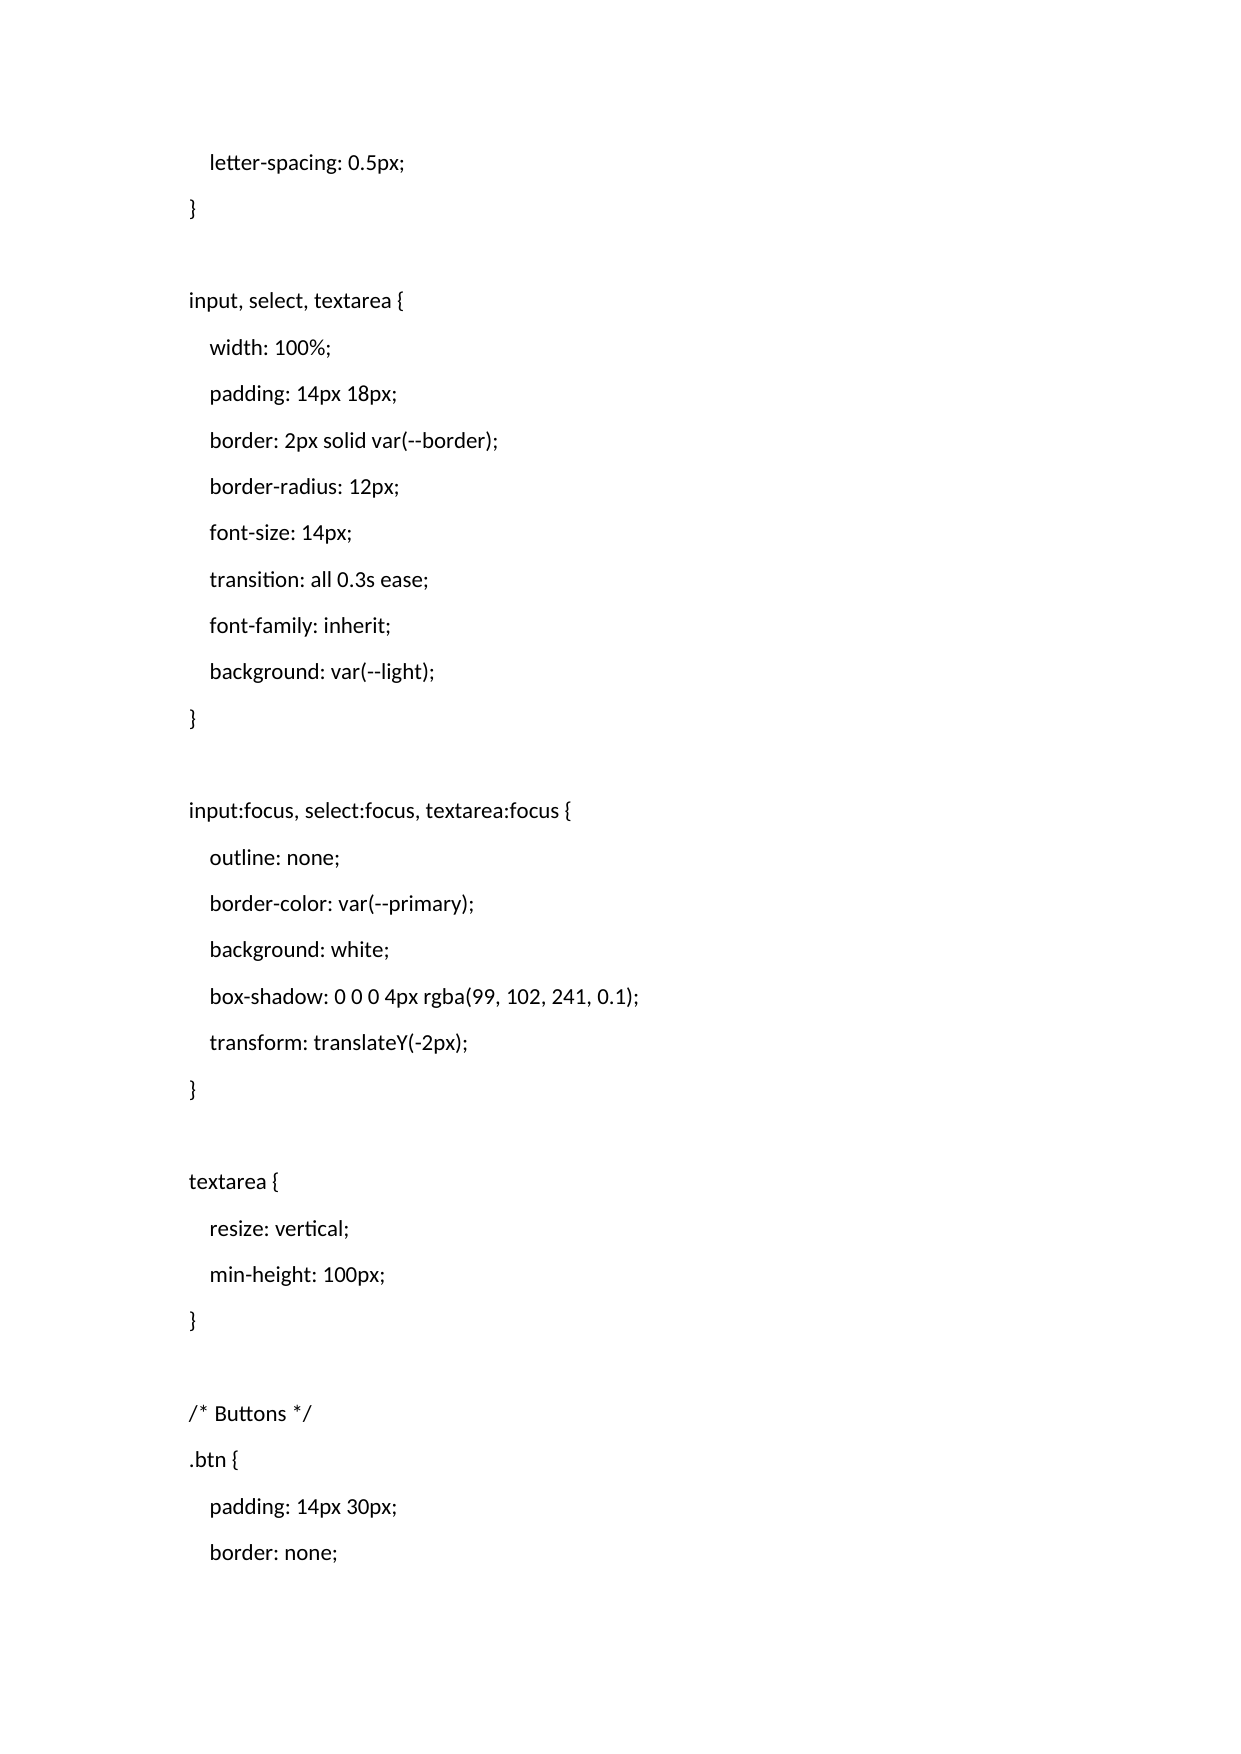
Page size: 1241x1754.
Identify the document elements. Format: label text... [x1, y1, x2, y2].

text /* Buttons */ [148, 1399, 1093, 1427]
text } [148, 1075, 1093, 1103]
text } [148, 704, 1093, 732]
text input:focus, select:focus, textarea:focus { [148, 797, 1093, 824]
text border: 2px solid var(--border); [148, 426, 1093, 454]
text border-radius: 12px; [148, 472, 1093, 500]
text transform: translateY(-2px); [148, 1028, 1093, 1056]
text transition: all 0.3s ease; [148, 565, 1093, 593]
text border: none; [148, 1538, 1093, 1566]
text resize: vertical; [148, 1214, 1093, 1242]
text } [148, 1306, 1093, 1334]
text background: white; [148, 936, 1093, 964]
text padding: 14px 18px; [148, 379, 1093, 407]
text letter-spacing: 0.5px; [148, 148, 1093, 176]
text min-height: 100px; [148, 1260, 1093, 1288]
text outline: none; [148, 843, 1093, 871]
text box-shadow: 0 0 0 4px rgba(99, 102, 241, 0.1); [148, 982, 1093, 1010]
text } [148, 194, 1093, 222]
text background: var(--light); [148, 657, 1093, 686]
text padding: 14px 30px; [148, 1492, 1093, 1520]
text textarea { [148, 1167, 1093, 1195]
text .btn { [148, 1446, 1093, 1473]
text input, select, textarea { [148, 287, 1093, 315]
text width: 100%; [148, 333, 1093, 361]
text font-family: inherit; [148, 611, 1093, 639]
text border-color: var(--primary); [148, 889, 1093, 917]
text font-size: 14px; [148, 518, 1093, 546]
